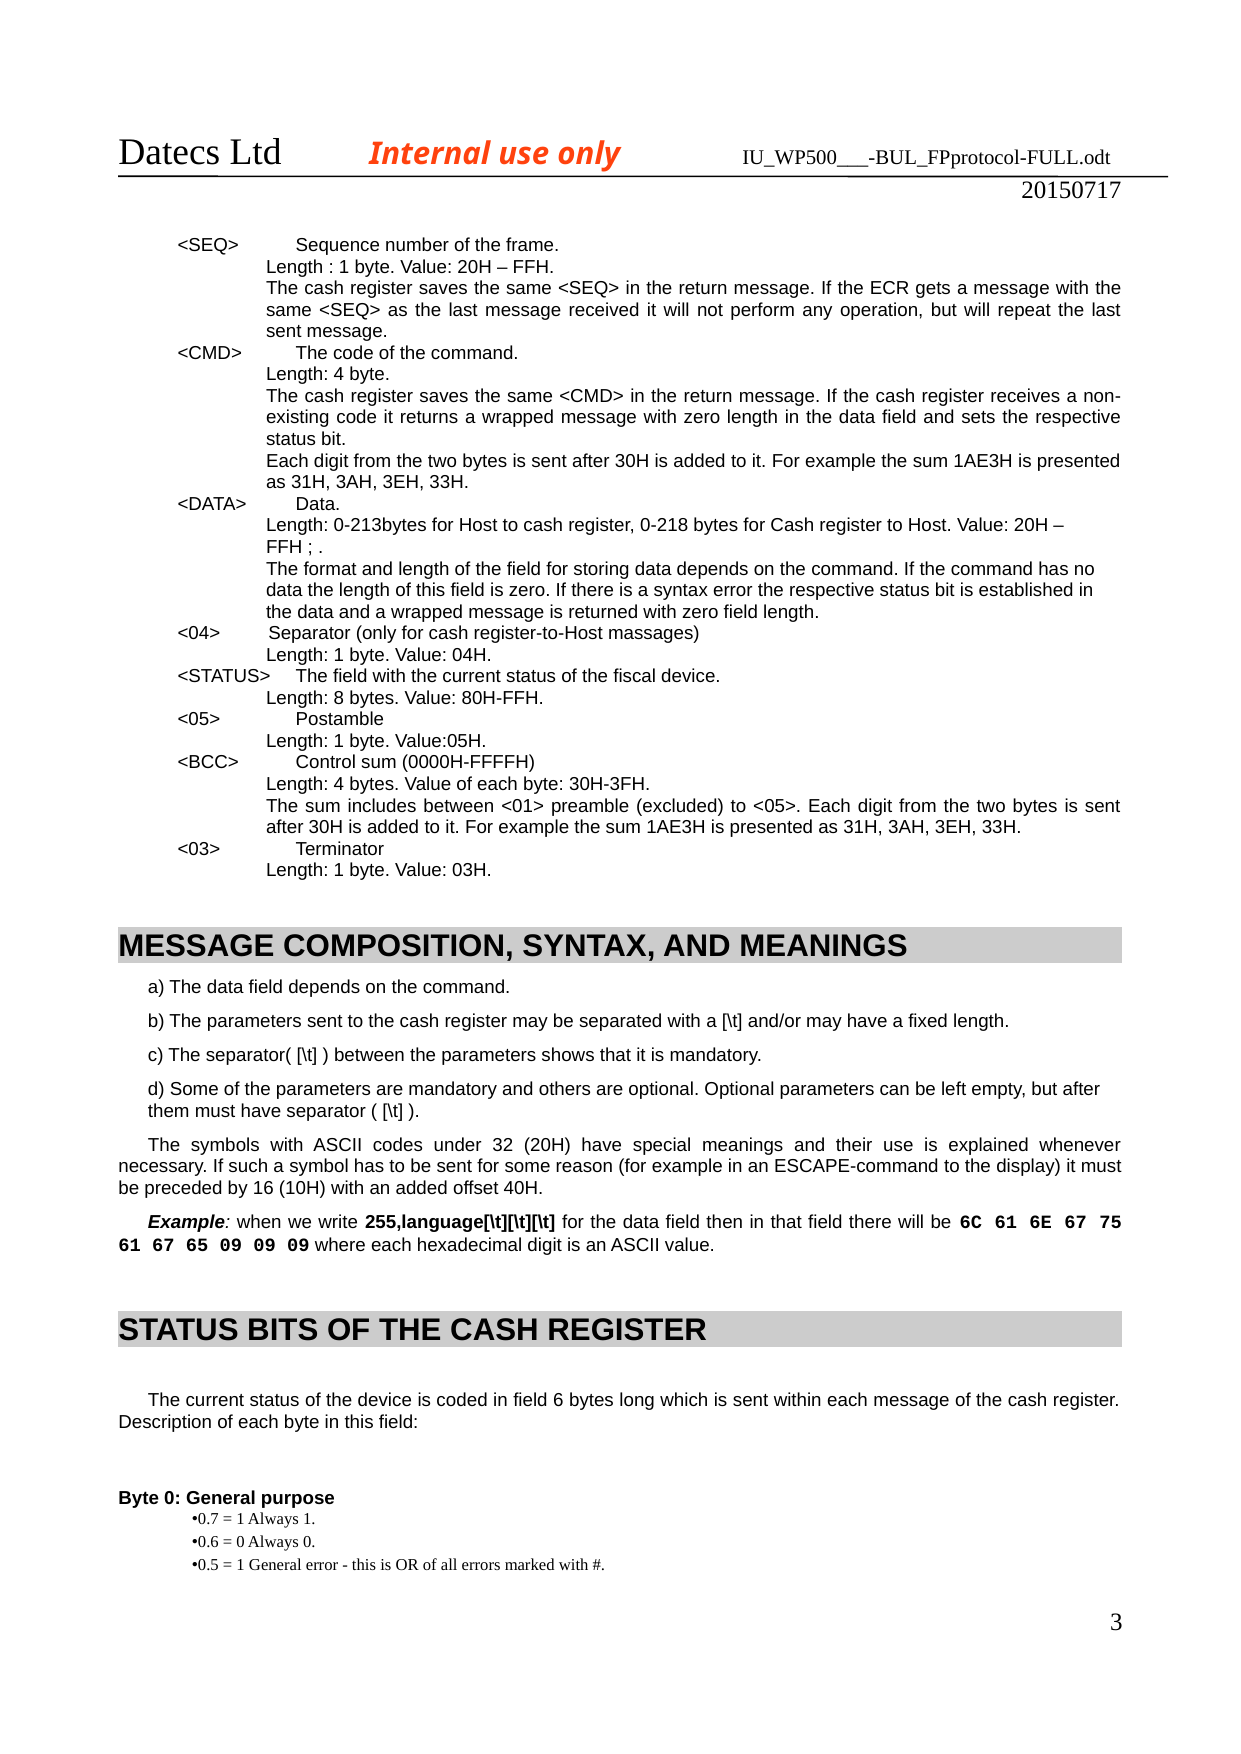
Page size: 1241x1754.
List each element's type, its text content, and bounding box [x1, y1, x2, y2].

text <CMD> The code of the command. [118, 342, 1122, 363]
text Length: 8 bytes. Value: 80H-FFH. [118, 687, 1122, 708]
text Length: 0-213bytes for Host to cash register, 0-218 bytes for Cash register to Host. Value: 20H – FFH ; . [266, 514, 1122, 557]
text Length: 4 byte. [266, 363, 1122, 385]
text Length: 1 byte. Value:05H. [118, 730, 1122, 751]
text Byte 0: General purpose [118, 1487, 1122, 1508]
text <STATUS> The field with the current status of the fiscal device. [118, 665, 1122, 687]
text a) The data field depends on the command. [118, 976, 1122, 997]
text <05> Postamble [118, 708, 1122, 730]
text <BCC> Control sum (0000H-FFFFH) [118, 751, 1122, 773]
text d) Some of the parameters are mandatory and others are optional. Optional parameters can be left empty, but after them must have separator ( [\t] ). [148, 1078, 1122, 1121]
subtitle STATUS BITS OF THE CASH REGISTER [118, 1311, 1122, 1347]
text c) The separator( [\t] ) between the parameters shows that it is mandatory. [118, 1044, 1122, 1065]
text Length : 1 byte. Value: 20H – FFH. [118, 255, 1122, 277]
text <03> Terminator [118, 838, 1122, 859]
text The sum includes between <01> preamble (excluded) to <05>. Each digit from the two bytes is sent after 30H is added to it. For example the sum 1AE3H is presented as 31H, 3AH, 3EH, 33H. [266, 794, 1122, 838]
text The current status of the device is coded in field 6 bytes long which is sent within each message of the cash register. Description of each byte in this field: [118, 1389, 1122, 1432]
text b) The parameters sent to the cash register may be separated with a [\t] and/or may have a fixed length. [118, 1010, 1122, 1031]
text Example: when we write 255,language[\t][\t][\t] for the data field then in that field there will be 6C 61 6E 67 75 61 67 65 09 09 09 where each hexadecimal digit is an ASCII value. [118, 1211, 1122, 1257]
text The cash register saves the same <CMD> in the return message. If the cash register receives a non-existing code it returns a wrapped message with zero length in the data field and sets the respective status bit. [266, 385, 1122, 449]
subtitle MESSAGE COMPOSITION, SYNTAX, AND MEANINGS [118, 927, 1122, 963]
text <DATA> Data. [118, 493, 1122, 514]
list 0.6 = 0 Always 0. [118, 1532, 1122, 1551]
text Length: 4 bytes. Value of each byte: 30H-3FH. [118, 773, 1122, 794]
text Length: 1 byte. Value: 04H. [118, 643, 1122, 665]
text <SEQ> Sequence number of the frame. [118, 234, 1122, 255]
list 0.7 = 1 Always 1. [118, 1508, 1122, 1528]
text Each digit from the two bytes is sent after 30H is added to it. For example the sum 1AE3H is presented as 31H, 3AH, 3EH, 33H. [266, 449, 1122, 493]
text The symbols with ASCII codes under 32 (20H) have special meanings and their use is explained whenever necessary. If such a symbol has to be sent for some reason (for example in an ESCAPE-command to the display) it must be preceded by 16 (10H) with an added offset 40H. [118, 1133, 1122, 1198]
text The cash register saves the same <SEQ> in the return message. If the ECR gets a message with the same <SEQ> as the last message received it will not perform any operation, but will repeat the last sent message. [266, 277, 1122, 342]
text Length: 1 byte. Value: 03H. [118, 859, 1122, 881]
text The format and length of the field for storing data depends on the command. If the command has no data the length of this field is zero. If there is a syntax error the respective status bit is established in the data and a wrapped message is returned with zero field length. [266, 557, 1122, 622]
list 0.5 = 1 General error - this is OR of all errors marked with #. [118, 1555, 1122, 1574]
text <04> Separator (only for cash register-to-Host massages) [118, 622, 1122, 643]
